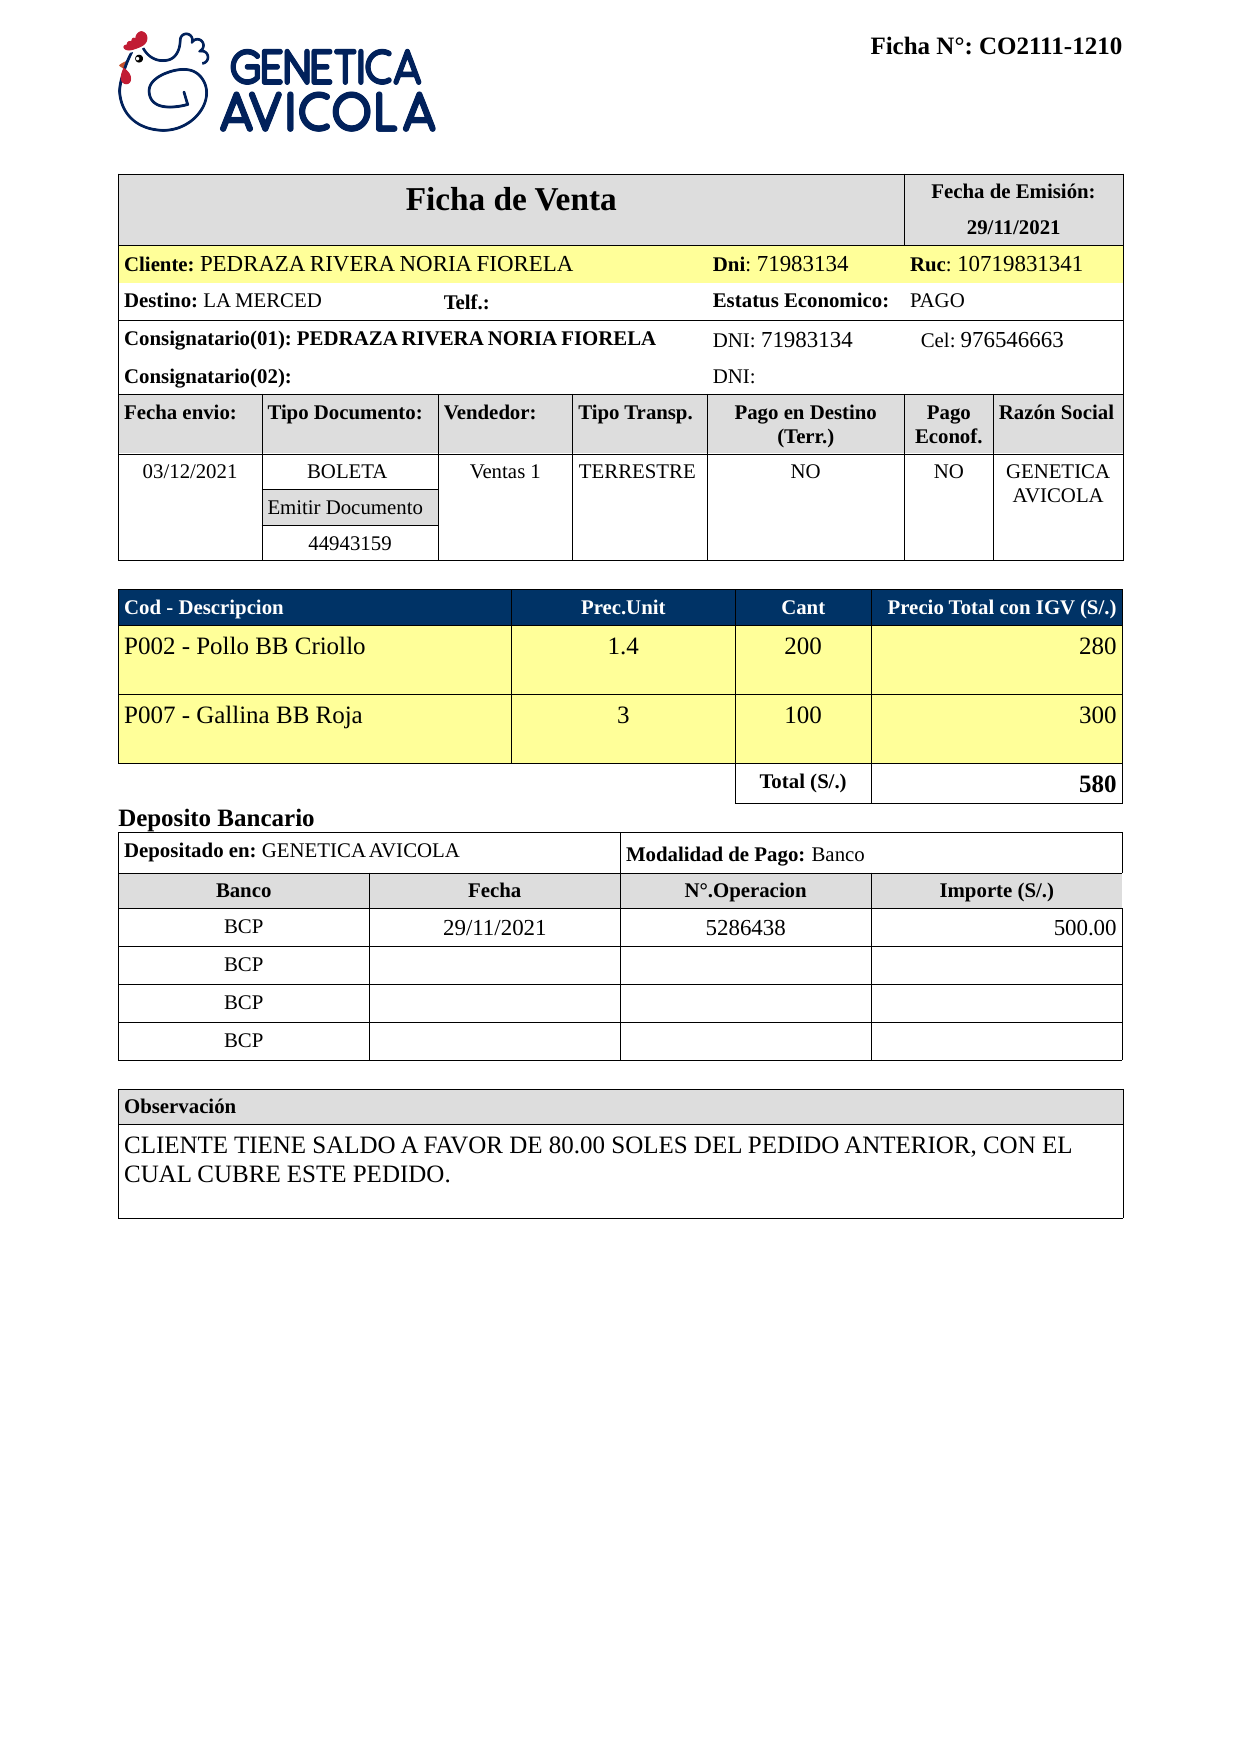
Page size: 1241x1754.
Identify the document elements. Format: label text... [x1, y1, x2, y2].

table_header Depositado en: GENETICA AVICOLA [119, 833, 620, 872]
table_cell [621, 1023, 871, 1060]
table_cell BCP [119, 947, 369, 984]
table_cell BCP [119, 1023, 369, 1060]
table_cell 100 [736, 695, 871, 763]
table_cell [872, 947, 1122, 984]
table_header Prec.Unit [512, 590, 735, 625]
text Deposito Bancario [118, 803, 1122, 832]
table_header Precio Total con IGV (S/.) [872, 590, 1122, 625]
table_cell P002 - Pollo BB Criollo [119, 626, 511, 694]
table_cell 200 [736, 626, 871, 694]
table_cell NO [708, 455, 904, 560]
table_cell Cliente: PEDRAZA RIVERA NORIA FIORELA [119, 246, 707, 283]
table_cell Importe (S/.) [872, 874, 1122, 908]
table_cell 1.4 [512, 626, 735, 694]
table_cell 29/11/2021 [370, 909, 620, 946]
table_cell [370, 947, 620, 984]
table_cell [370, 1023, 620, 1060]
table_header Cod - Descripcion [119, 590, 511, 625]
table_cell Pago Econof. [905, 395, 993, 453]
table_cell Ventas 1 [439, 455, 572, 560]
table_cell DNI: 71983134 [707, 321, 915, 358]
table_cell [370, 985, 620, 1022]
table_cell [872, 1023, 1122, 1060]
table_cell 5286438 [621, 909, 871, 946]
table_header Fecha de Emisión: [905, 175, 1123, 209]
table_cell P007 - Gallina BB Roja [119, 695, 511, 763]
table_cell Fecha envio: [119, 395, 262, 453]
table_cell BCP [119, 985, 369, 1022]
table_cell [621, 947, 871, 984]
table_cell Ruc: 10719831341 [904, 246, 1123, 283]
table_header Ficha de Venta [119, 175, 904, 245]
table_cell 44943159 [263, 526, 438, 560]
table_cell 580 [872, 764, 1122, 803]
table_cell GENETICA AVICOLA [994, 455, 1123, 560]
table_cell Banco [119, 874, 369, 908]
table_cell 3 [512, 695, 735, 763]
table_header Cant [736, 590, 871, 625]
table_cell Razón Social [994, 395, 1123, 453]
table_cell [872, 985, 1122, 1022]
table_cell [118, 764, 511, 803]
table_cell Dni: 71983134 [707, 246, 904, 283]
table_cell Telf.: [438, 283, 707, 320]
table_header Modalidad de Pago: Banco [621, 833, 1122, 872]
table_cell DNI: [707, 358, 1123, 394]
table_cell 300 [872, 695, 1122, 763]
table_cell BOLETA [263, 455, 438, 489]
table_cell 280 [872, 626, 1122, 694]
table_cell Consignatario(01): PEDRAZA RIVERA NORIA FIORELA [119, 321, 707, 358]
table_cell TERRESTRE [573, 455, 707, 560]
table_cell 500.00 [872, 909, 1122, 946]
table_cell N°.Operacion [621, 874, 871, 908]
table_cell Destino: LA MERCED [119, 283, 438, 320]
table_cell Pago en Destino (Terr.) [708, 395, 904, 453]
table_cell Cel: 976546663 [915, 321, 1123, 358]
table_cell BCP [119, 909, 369, 946]
table_cell Total (S/.) [736, 764, 871, 803]
table_cell Emitir Documento [263, 490, 438, 525]
table_cell PAGO [904, 283, 1123, 320]
table_cell [621, 985, 871, 1022]
table_cell Estatus Economico: [707, 283, 904, 320]
table_cell 03/12/2021 [119, 455, 262, 560]
table_cell 29/11/2021 [905, 209, 1123, 245]
table_cell [511, 764, 735, 803]
table_cell Consignatario(02): [119, 358, 707, 394]
table_cell Fecha [370, 874, 620, 908]
table_cell Tipo Documento: [263, 395, 438, 453]
table_cell Tipo Transp. [573, 395, 707, 453]
table_header Observación [119, 1090, 1123, 1124]
table_cell CLIENTE TIENE SALDO A FAVOR DE 80.00 SOLES DEL PEDIDO ANTERIOR, CON EL CUAL CUBRE ESTE PEDIDO. [119, 1125, 1123, 1217]
table_cell Vendedor: [439, 395, 572, 453]
picture [118, 31, 436, 132]
table_cell NO [905, 455, 993, 560]
